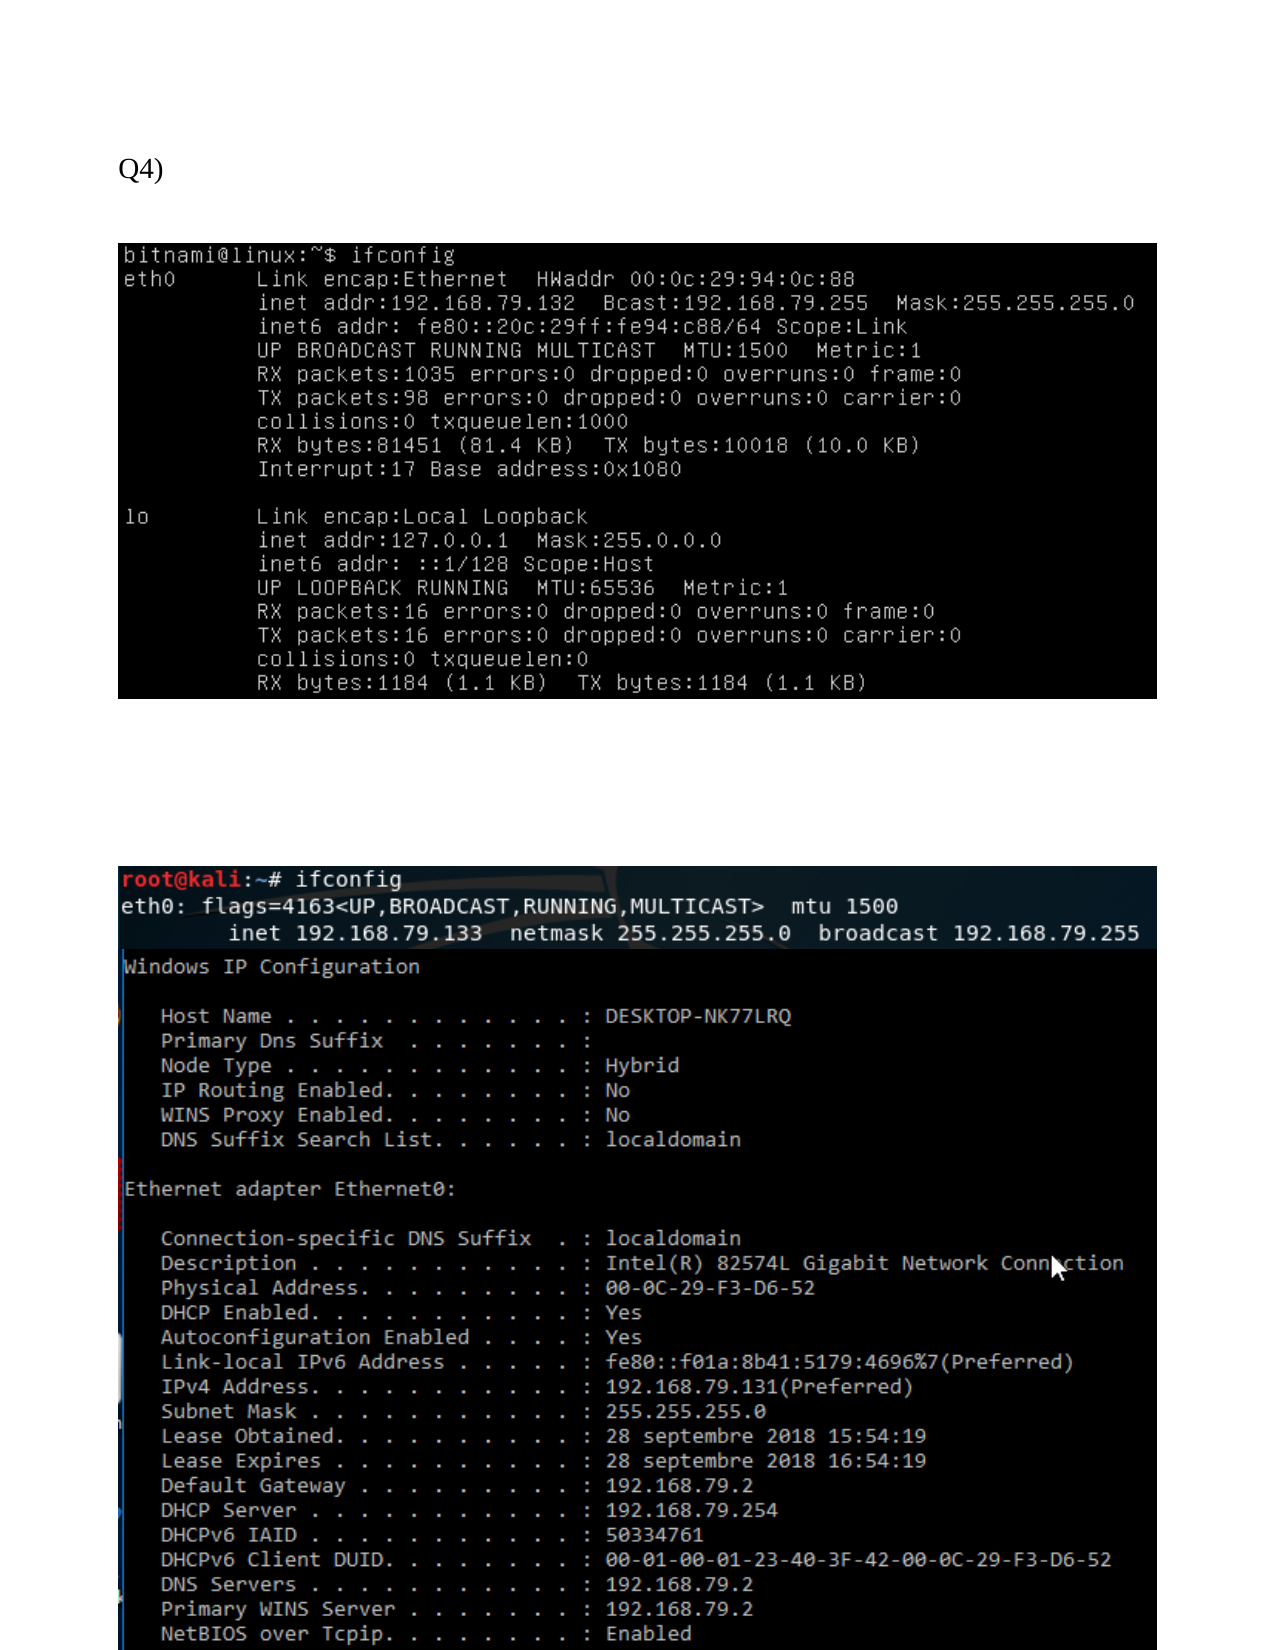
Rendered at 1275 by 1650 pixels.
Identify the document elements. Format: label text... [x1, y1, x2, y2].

text Q4) [118, 152, 1157, 185]
